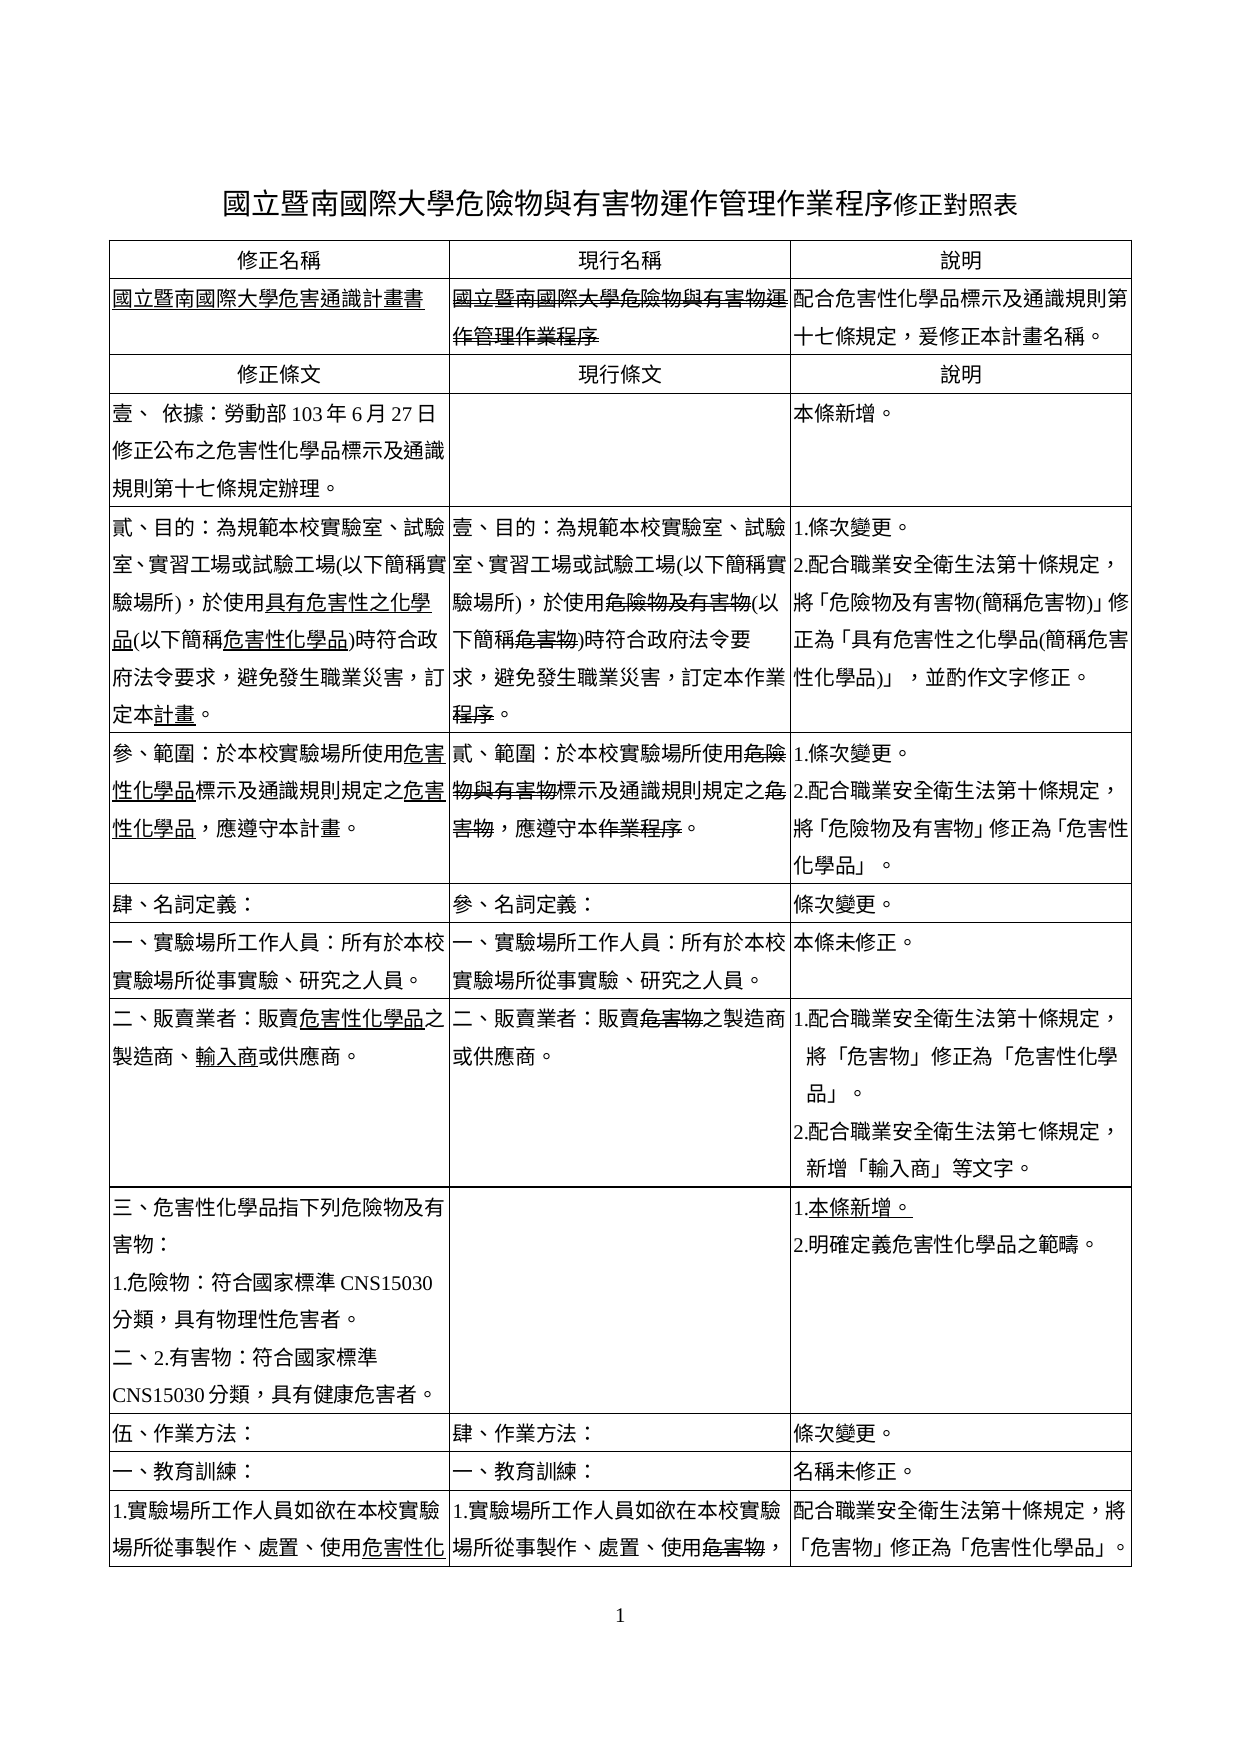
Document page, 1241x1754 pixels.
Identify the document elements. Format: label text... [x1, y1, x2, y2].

table_cell 修正條文 [110, 355, 449, 393]
table_cell 1.條次變更。 2.配合職業安全衛生法第十條規定，將「危險物及有害物」修正為「危害性化學品」。 [791, 733, 1131, 883]
table_cell 條次變更。 [791, 1414, 1131, 1451]
table_cell 貳、目的：為規範本校實驗室、試驗室、實習工場或試驗工場(以下簡稱實驗場所)，於使用具有危害性之化學品(以下簡稱危害性化學品)時符合政府法令要求，避免發生職業災害，訂定本計畫。 [110, 507, 449, 732]
table_cell 配合職業安全衛生法第十條規定，將「危害物」修正為「危害性化學品」。 配合職業安全衛生法第七條規定，新增「輸入商」等文字。 [791, 999, 1131, 1186]
table_cell 本條新增。 [791, 394, 1131, 506]
table_cell 二、販賣業者：販賣危害性化學品之製造商、輸入商或供應商。 [110, 999, 449, 1186]
table_cell 一、教育訓練： [450, 1452, 790, 1489]
table_cell 貳、範圍：於本校實驗場所使用危險物與有害物標示及通識規則規定之危害物，應遵守本作業程序。 [450, 733, 790, 883]
table_cell 依據：勞動部103年6月27日 修正公布之危害性化學品標示及通識規則第十七條規定辦理。 [110, 394, 449, 506]
table_cell 1.條次變更。 2.配合職業安全衛生法第十條規定，將「危險物及有害物(簡稱危害物)」修正為「具有危害性之化學品(簡稱危害性化學品)」，並酌作文字修正。 [791, 507, 1131, 732]
table_cell 1.實驗場所工作人員如欲在本校實驗場所從事製作、處置、使用危害性化 [110, 1491, 449, 1566]
table_header 修正名稱 [110, 241, 449, 278]
table_cell 參、範圍：於本校實驗場所使用危害性化學品標示及通識規則規定之危害性化學品，應遵守本計畫。 [110, 733, 449, 883]
table_cell 國立暨南國際大學危險物與有害物運作管理作業程序 [450, 279, 790, 354]
table_cell 參、名詞定義： [450, 884, 790, 922]
table_cell 1.實驗場所工作人員如欲在本校實驗場所從事製作、處置、使用危害物， [450, 1491, 790, 1566]
table_cell [450, 394, 790, 506]
table_cell 本條未修正。 [791, 923, 1131, 998]
table_cell 本條新增。 明確定義危害性化學品之範疇。 [791, 1188, 1131, 1412]
table_cell 條次變更。 [791, 884, 1131, 922]
table_cell 一、實驗場所工作人員：所有於本校實驗場所從事實驗、研究之人員。 [110, 923, 449, 998]
table_cell 肆、作業方法： [450, 1414, 790, 1451]
table_cell 說明 [791, 355, 1131, 393]
table_cell 一、教育訓練： [110, 1452, 449, 1489]
table_cell [450, 1188, 790, 1412]
text 國立暨南國際大學危險物與有害物運作管理作業程序修正對照表 [112, 164, 1128, 239]
table_cell 配合危害性化學品標示及通識規則第十七條規定，爰修正本計畫名稱。 [791, 279, 1131, 354]
table_header 說明 [791, 241, 1131, 278]
table_cell 壹、目的：為規範本校實驗室、試驗室、實習工場或試驗工場(以下簡稱實驗場所)，於使用危險物及有害物(以下簡稱危害物)時符合政府法令要求，避免發生職業災害，訂定本作業程序。 [450, 507, 790, 732]
table_cell 肆、名詞定義： [110, 884, 449, 922]
table_cell 國立暨南國際大學危害通識計畫書 [110, 279, 449, 354]
table_cell 二、販賣業者：販賣危害物之製造商或供應商。 [450, 999, 790, 1186]
table_cell 三、危害性化學品指下列危險物及有害物： 1.危險物：符合國家標準CNS15030分類，具有物理性危害者。 二、2.有害物：符合國家標準CNS15030分類，具有健康危害者。 [110, 1188, 449, 1412]
table_cell 一、實驗場所工作人員：所有於本校實驗場所從事實驗、研究之人員。 [450, 923, 790, 998]
table_cell 配合職業安全衛生法第十條規定，將「危害物」修正為「危害性化學品」。 [791, 1491, 1131, 1566]
table_header 現行名稱 [450, 241, 790, 278]
table_cell 伍、作業方法： [110, 1414, 449, 1451]
table_cell 現行條文 [450, 355, 790, 393]
table_cell 名稱未修正。 [791, 1452, 1131, 1489]
